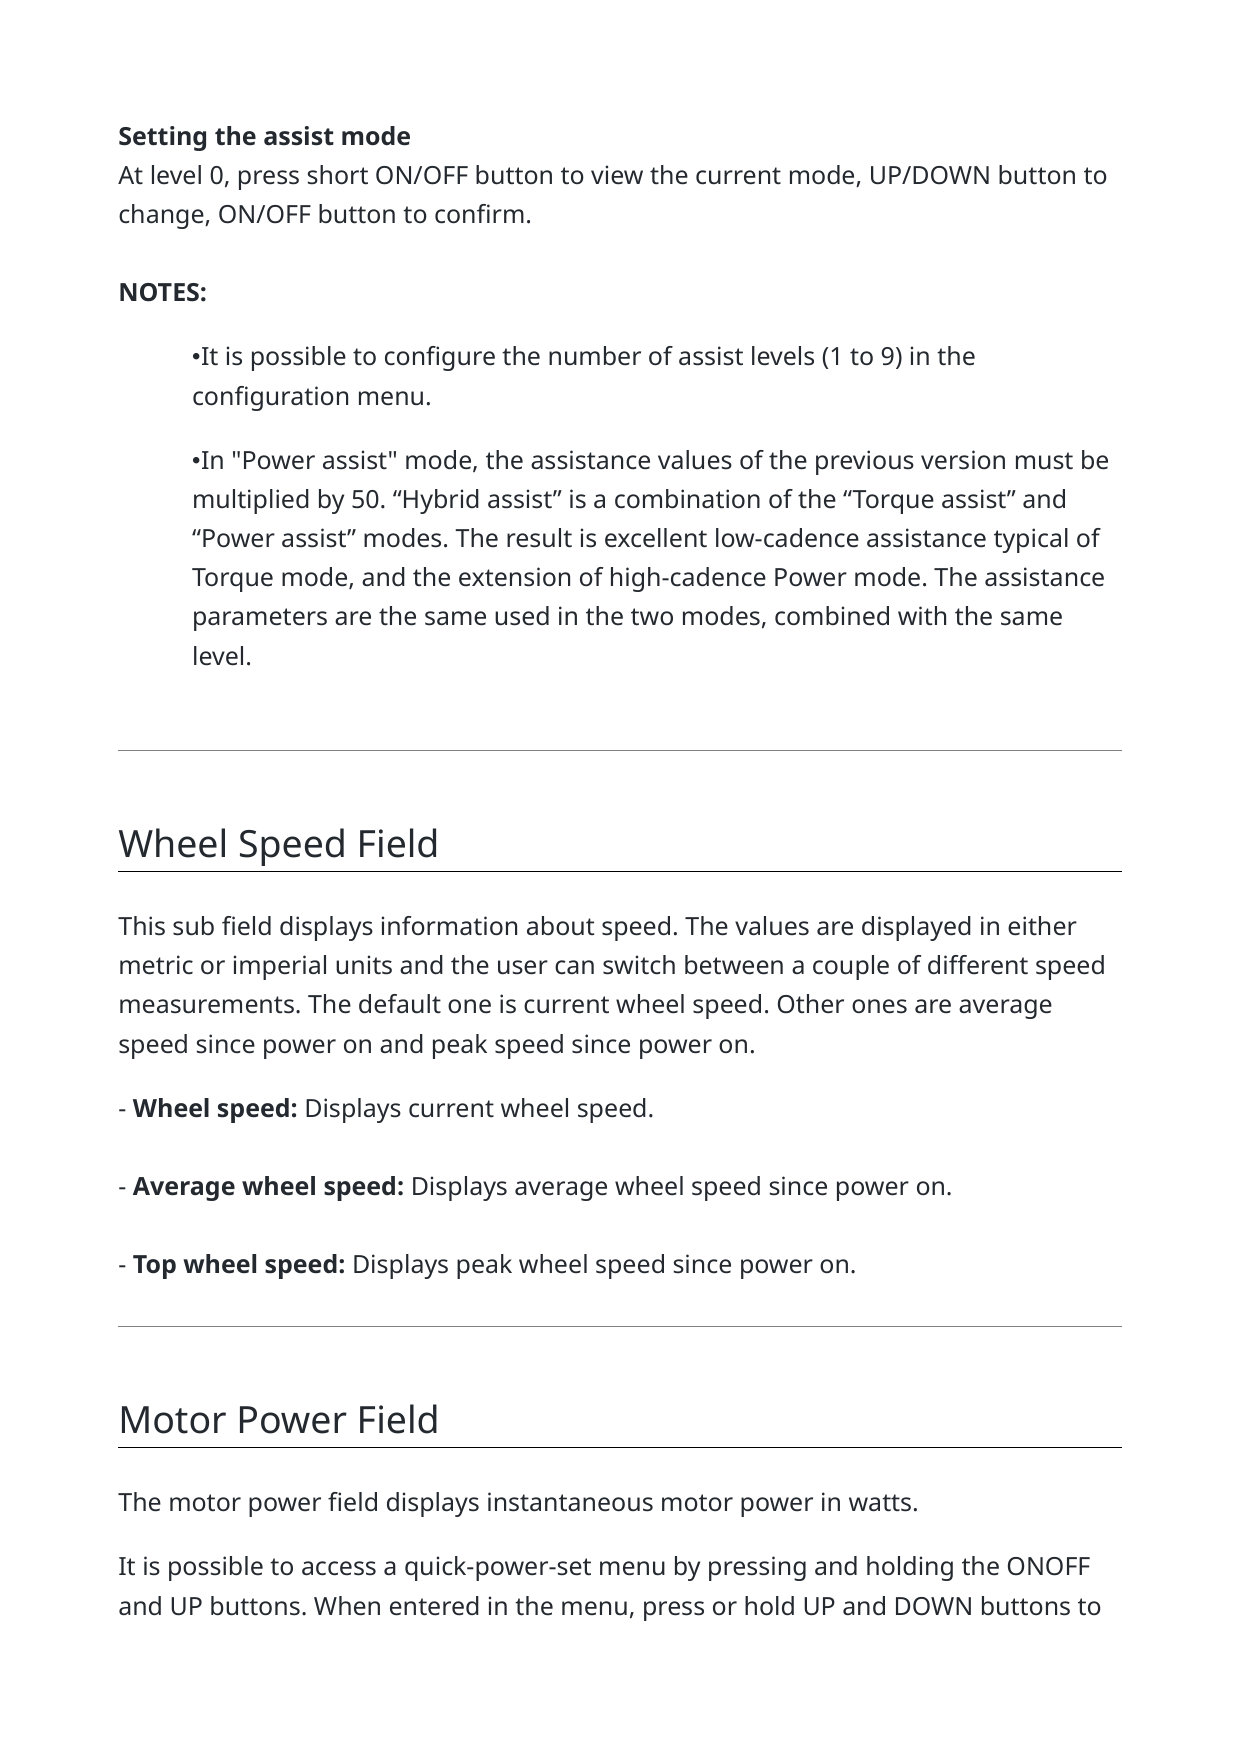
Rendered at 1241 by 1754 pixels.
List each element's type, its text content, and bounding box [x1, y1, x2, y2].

subtitle Wheel Speed Field [118, 817, 1122, 871]
list In "Power assist" mode, the assistance values of the previous version must be multiplied by 50. “Hybrid assist” is a combination of the “Torque assist” and “Power assist” modes. The result is excellent low-cadence assistance typical of Torque mode, and the extension of high-cadence Power mode. The assistance parameters are the same used in the two modes, combined with the same level. [118, 442, 1122, 672]
text It is possible to access a quick-power-set menu by pressing and holding the ONOFF and UP buttons. When entered in the menu, press or hold UP and DOWN buttons to [118, 1549, 1122, 1622]
text Setting the assist mode At level 0, press short ON/OFF button to view the current mode, UP/DOWN button to change, ON/OFF button to confirm. NOTES: [118, 118, 1122, 309]
text The motor power field displays instantaneous motor power in watts. [118, 1485, 1122, 1519]
text - Wheel speed: Displays current wheel speed. - Average wheel speed: Displays average wheel speed since power on. - Top wheel speed: Displays peak wheel speed since power on. [118, 1091, 1122, 1281]
text This sub field displays information about speed. The values are displayed in either metric or imperial units and the user can switch between a couple of different speed measurements. The default one is current wheel speed. Other ones are average speed since power on and peak speed since power on. [118, 909, 1122, 1060]
list It is possible to configure the number of assist levels (1 to 9) in the configuration menu. [118, 339, 1122, 412]
subtitle Motor Power Field [118, 1393, 1122, 1447]
